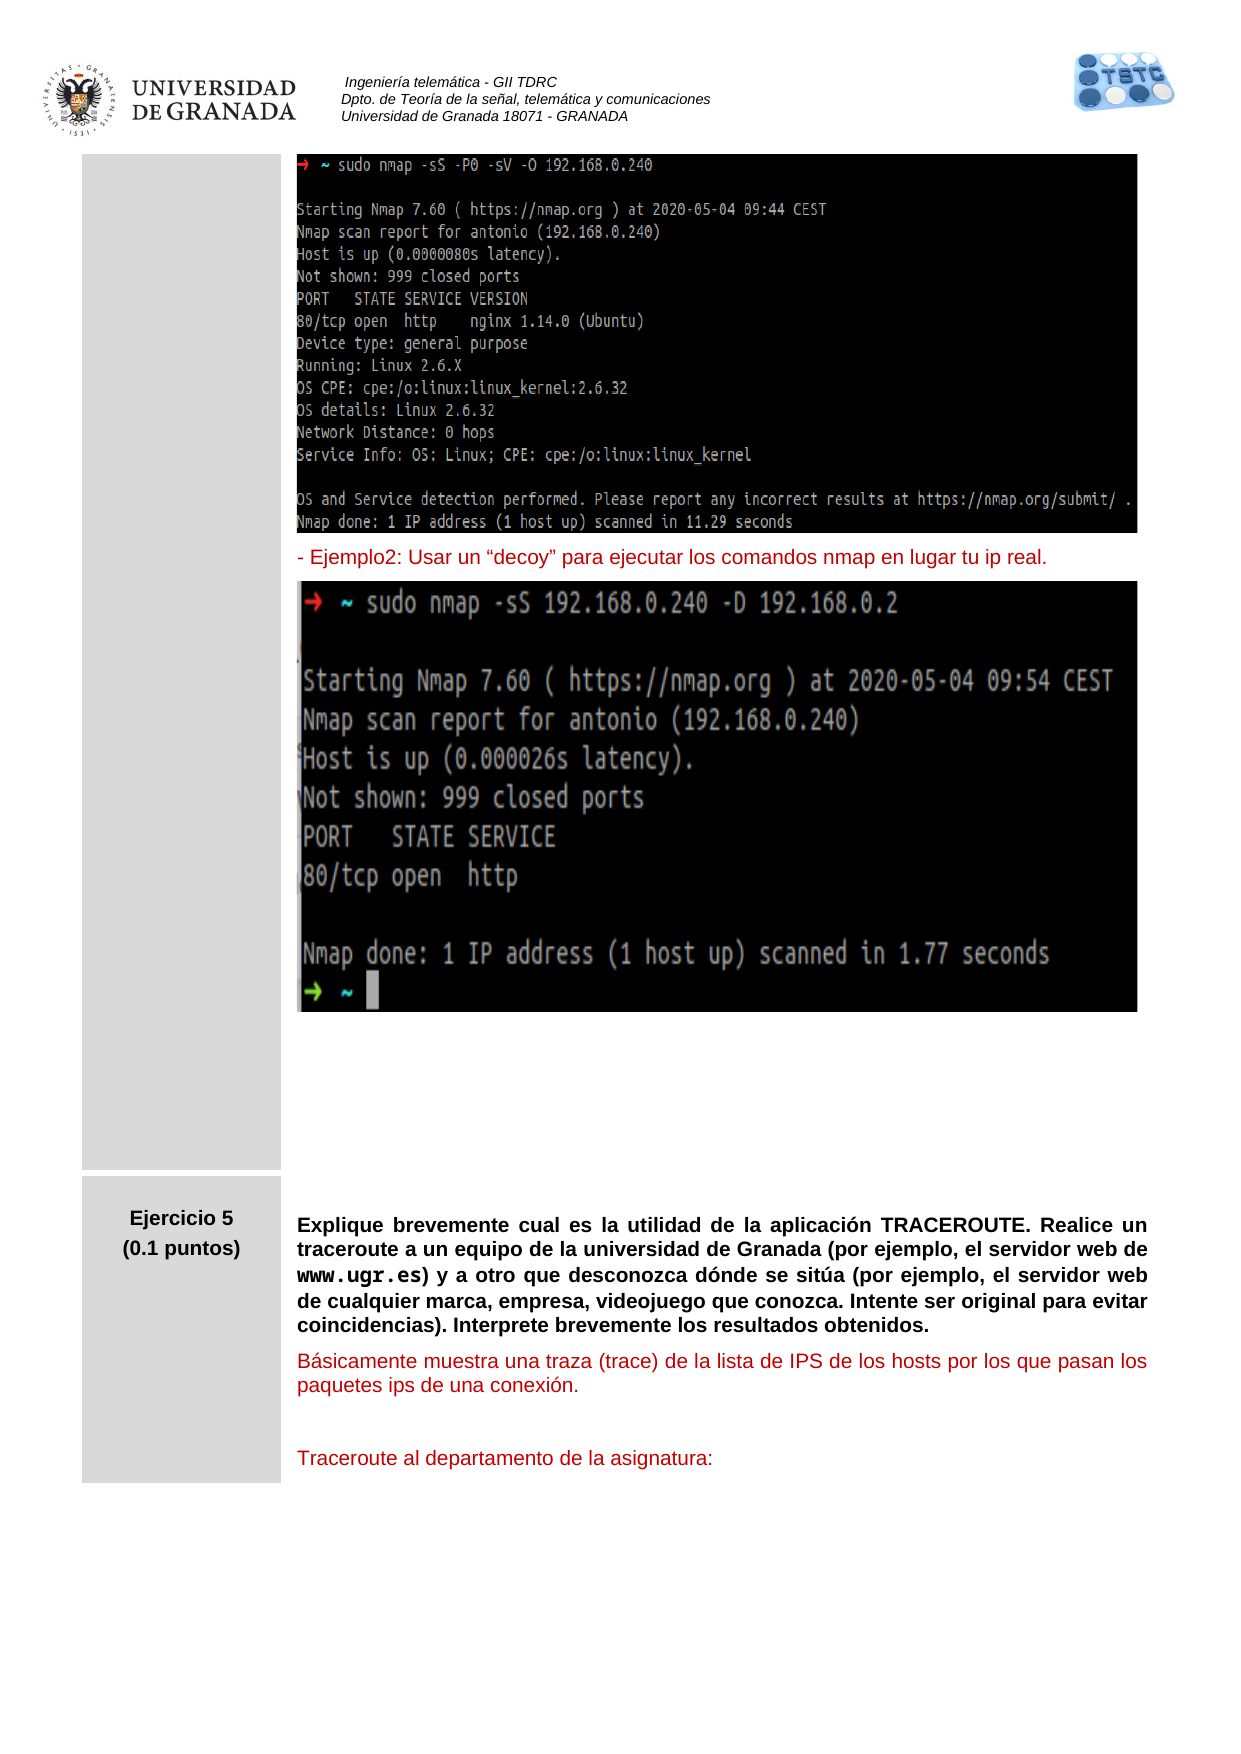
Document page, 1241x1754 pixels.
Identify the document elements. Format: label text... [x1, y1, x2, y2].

table_cell Explique brevemente cual es la utilidad de la aplicación TRACEROUTE. Realice un traceroute a un equipo de la universidad de Granada (por ejemplo, el servidor web de www.ugr.es) y a otro que desconozca dónde se sitúa (por ejemplo, el servidor web de cualquier marca, empresa, videojuego que conozca. Intente ser original para evitar coincidencias). Interprete brevemente los resultados obtenidos. Básicamente muestra una traza (trace) de la lista de IPS de los hosts por los que pasan los paquetes ips de una conexión. Traceroute al departamento de la asignatura: [288, 1176, 1159, 1483]
picture [28, 50, 309, 146]
picture [296, 581, 1138, 1012]
picture [1038, 23, 1202, 146]
table_cell - Ejemplo2: Usar un “decoy” para ejecutar los comandos nmap en lugar tu ip real. [288, 154, 1159, 1170]
picture [296, 154, 1138, 533]
table_cell Ejercicio 5 (0.1 puntos) [82, 1176, 281, 1483]
table_cell [82, 154, 281, 1170]
